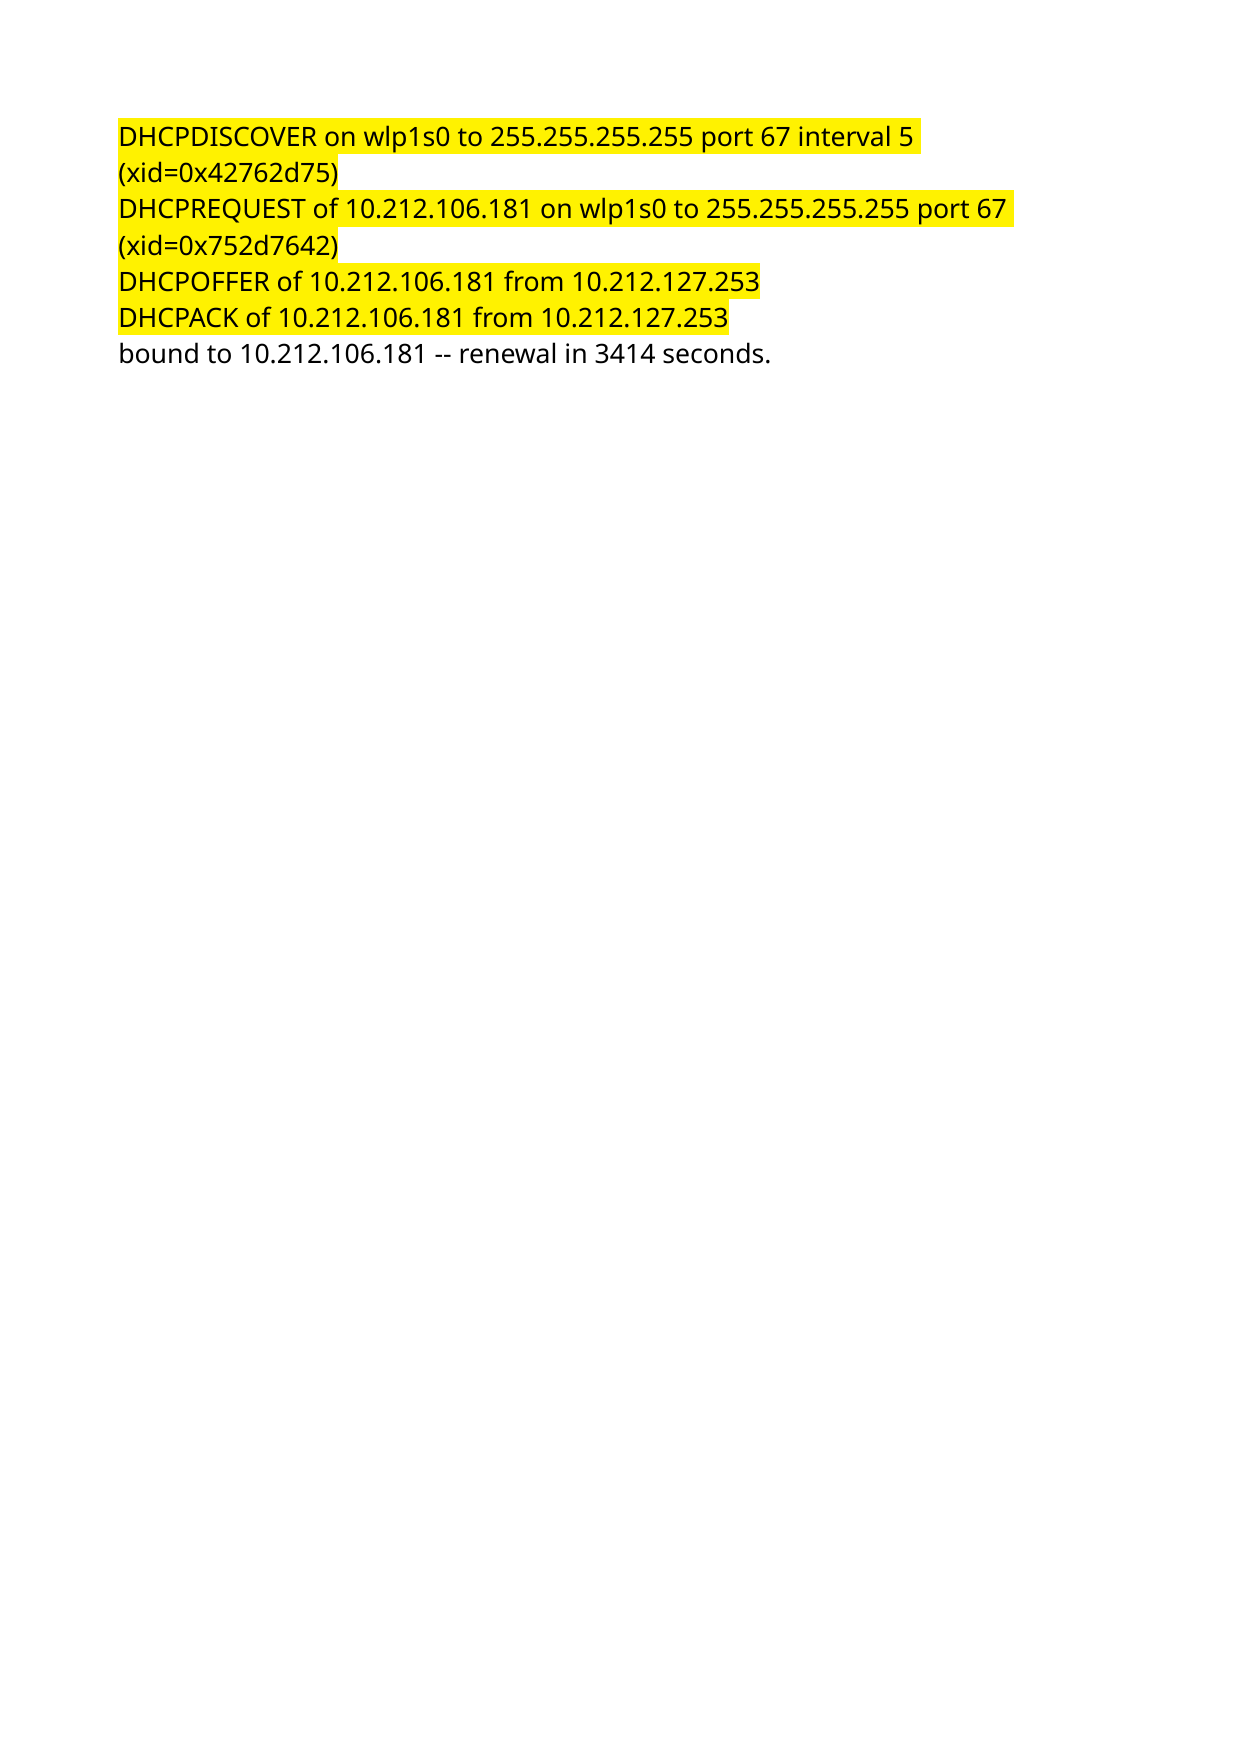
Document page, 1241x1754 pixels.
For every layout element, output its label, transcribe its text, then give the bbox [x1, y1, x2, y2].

text DHCPACK of 10.212.106.181 from 10.212.127.253 [118, 299, 1122, 335]
text bound to 10.212.106.181 -- renewal in 3414 seconds. [118, 335, 1122, 371]
text DHCPOFFER of 10.212.106.181 from 10.212.127.253 [118, 263, 1122, 299]
text DHCPDISCOVER on wlp1s0 to 255.255.255.255 port 67 interval 5 (xid=0x42762d75) [118, 118, 1122, 190]
text DHCPREQUEST of 10.212.106.181 on wlp1s0 to 255.255.255.255 port 67 (xid=0x752d7642) [118, 190, 1122, 263]
